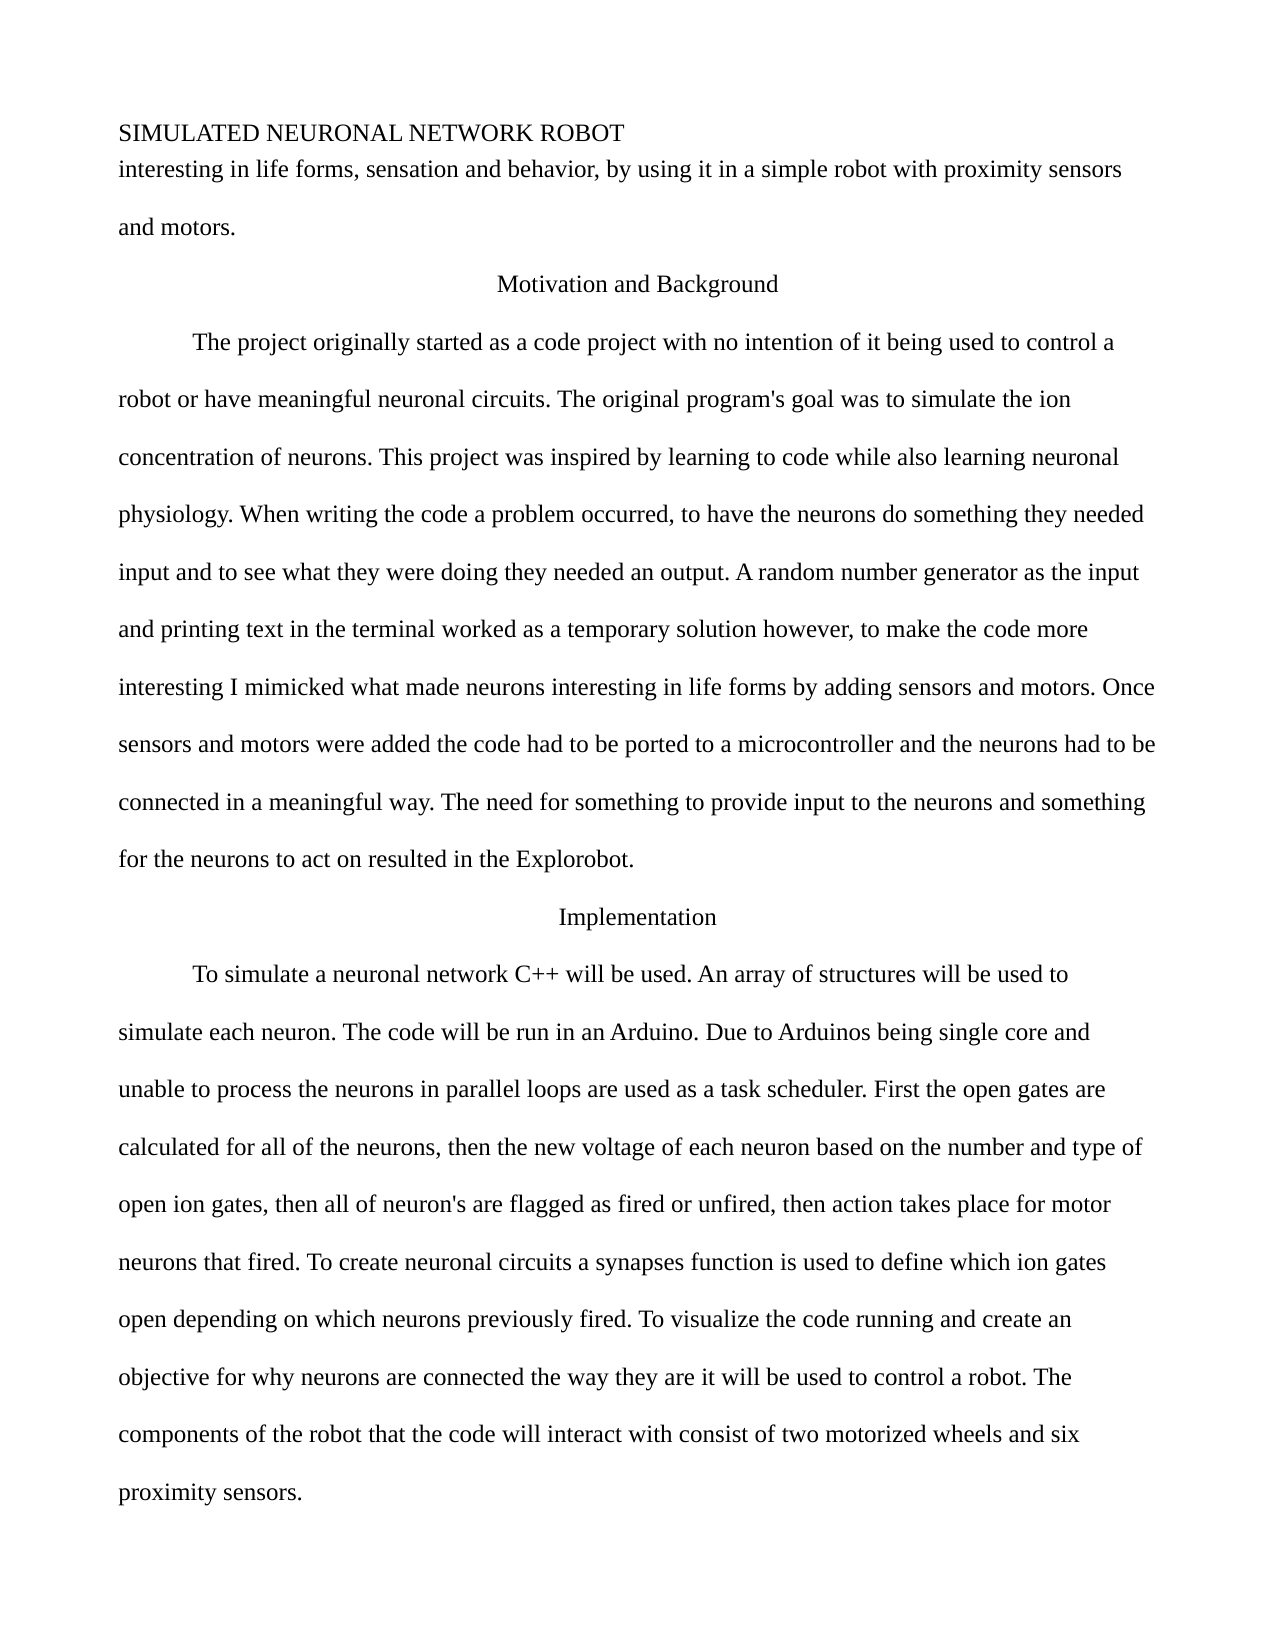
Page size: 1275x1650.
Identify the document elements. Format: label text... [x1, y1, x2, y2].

text Implementation [118, 902, 1157, 930]
text To simulate a neuronal network C++ will be used. An array of structures will be used to simulate each neuron. The code will be run in an Arduino. Due to Arduinos being single core and unable to process the neurons in parallel loops are used as a task scheduler. First the open gates are calculated for all of the neurons, then the new voltage of each neuron based on the number and type of open ion gates, then all of neuron's are flagged as fired or unfired, then action takes place for motor neurons that fired. To create neuronal circuits a synapses function is used to define which ion gates open depending on which neurons previously fired. To visualize the code running and create an objective for why neurons are connected the way they are it will be used to control a robot. The components of the robot that the code will interact with consist of two motorized wheels and six proximity sensors. [118, 959, 1157, 1505]
text The project originally started as a code project with no intention of it being used to control a robot or have meaningful neuronal circuits. The original program's goal was to simulate the ion concentration of neurons. This project was inspired by learning to code while also learning neuronal physiology. When writing the code a problem occurred, to have the neurons do something they needed input and to see what they were doing they needed an output. A random number generator as the input and printing text in the terminal worked as a temporary solution however, to make the code more interesting I mimicked what made neurons interesting in life forms by adding sensors and motors. Once sensors and motors were added the code had to be ported to a microcontroller and the neurons had to be connected in a meaningful way. The need for something to provide input to the neurons and something for the neurons to act on resulted in the Explorobot. [118, 327, 1157, 873]
text interesting in life forms, sensation and behavior, by using it in a simple robot with proximity sensors and motors. [118, 154, 1157, 240]
text Motivation and Background [118, 269, 1157, 298]
